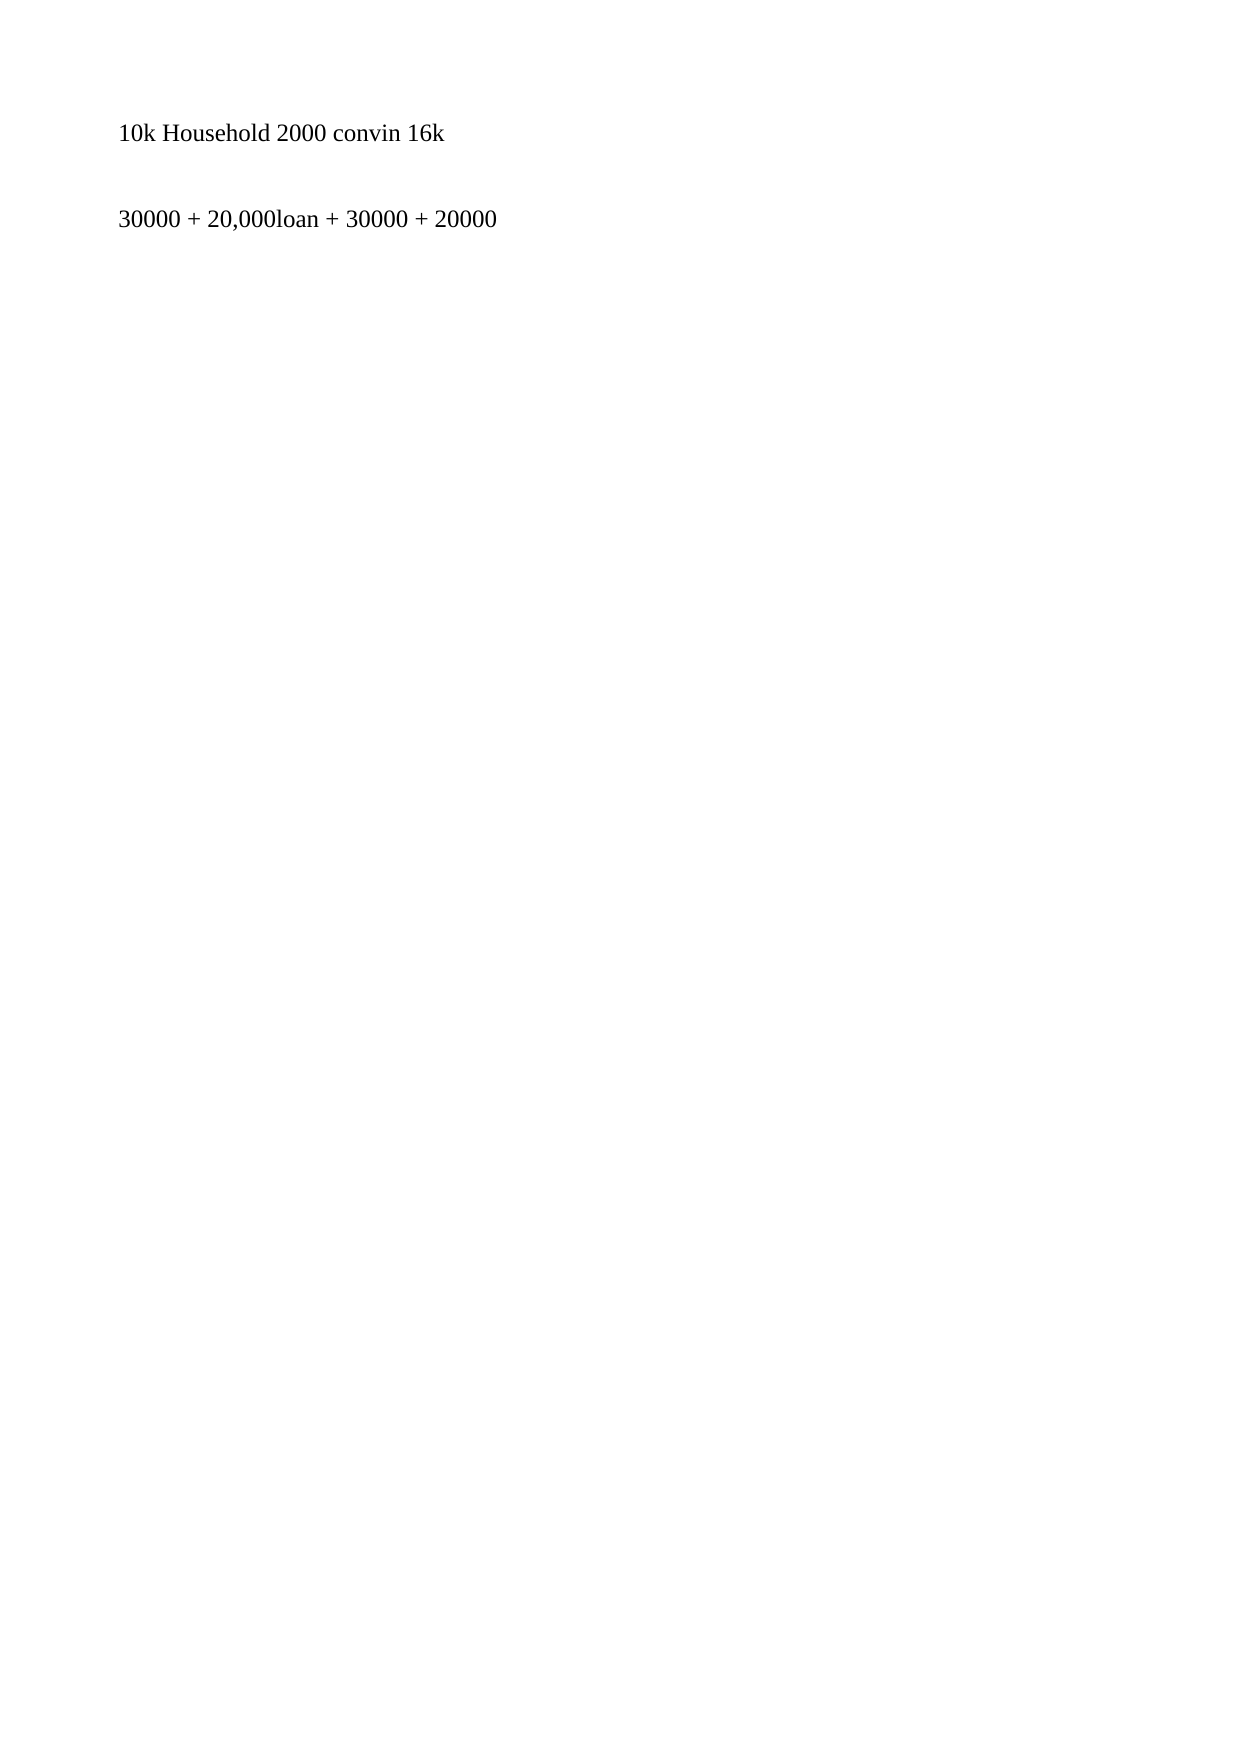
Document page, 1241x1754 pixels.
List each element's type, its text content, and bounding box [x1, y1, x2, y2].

text 30000 + 20,000loan + 30000 + 20000 [118, 204, 1122, 233]
text 10k Household 2000 convin 16k [118, 118, 1122, 147]
